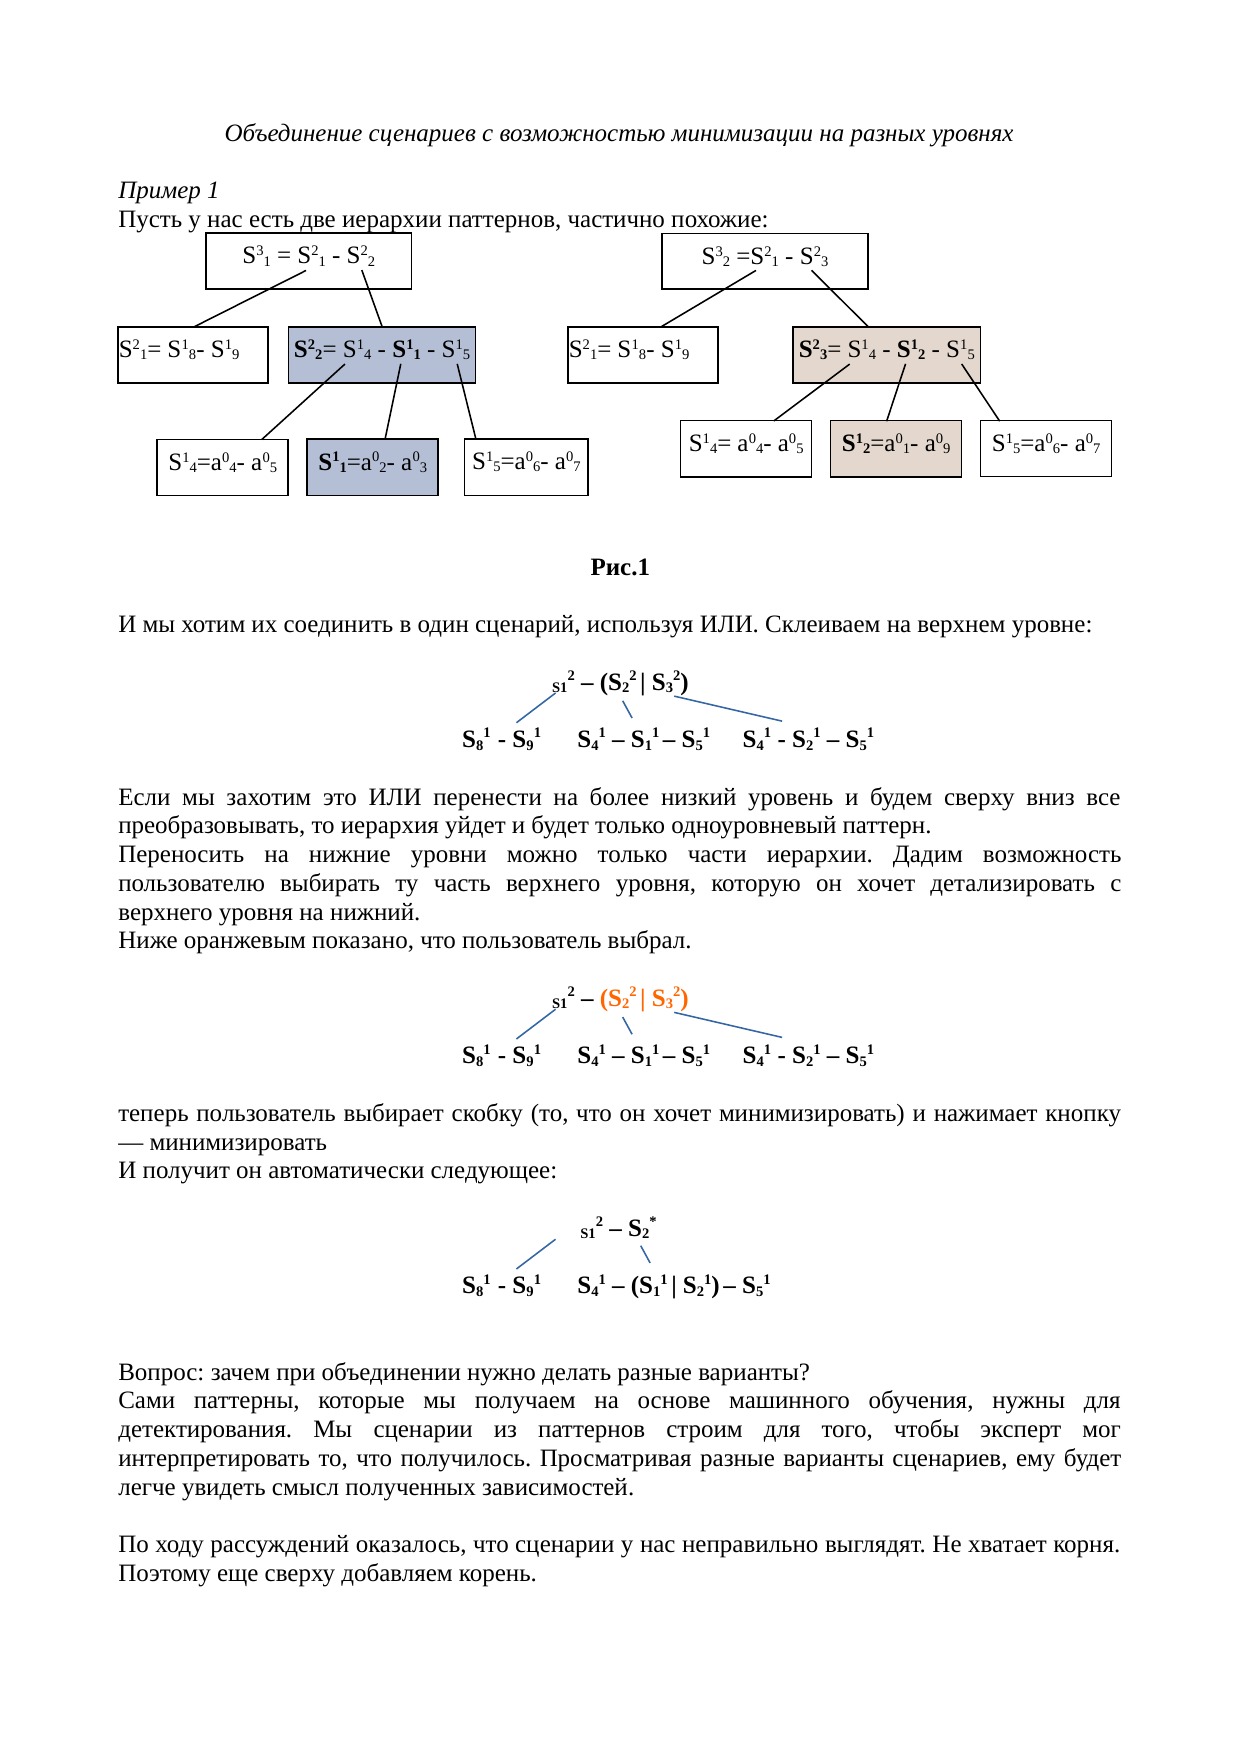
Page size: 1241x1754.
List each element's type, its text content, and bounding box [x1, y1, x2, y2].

text Если мы захотим это ИЛИ перенести на более низкий уровень и будем сверху вниз все преобразовывать, то иерархия уйдет и будет только одноуровневый паттерн. [118, 782, 1122, 839]
text И получит он автоматически следующее: [118, 1156, 1122, 1184]
text Переносить на нижние уровни можно только части иерархии. Дадим возможность пользователю выбирать ту часть верхнего уровня, которую он хочет детализировать с верхнего уровня на нижний. [118, 839, 1122, 926]
text S12 – (S22 | S32) [118, 667, 1122, 696]
text Ниже оранжевым показано, что пользователь выбрал. [118, 926, 1122, 954]
text S81 - S91 S41 – S11 – S51 S41 - S21 – S51 [118, 724, 1122, 753]
text Пример 1 [118, 176, 1122, 204]
text S81 - S91 S41 – S11 – S51 S41 - S21 – S51 [118, 1041, 1122, 1069]
text И мы хотим их соединить в один сценарий, используя ИЛИ. Склеиваем на верхнем уровне: [118, 609, 1122, 638]
text S12 – (S22 | S32) [118, 983, 1122, 1012]
text S12 – S2* [118, 1213, 1122, 1242]
text Вопрос: зачем при объединении нужно делать разные варианты? [118, 1357, 1122, 1386]
text Пусть у нас есть две иерархии паттернов, частично похожие: [118, 204, 1122, 233]
text теперь пользователь выбирает скобку (то, что он хочет минимизировать) и нажимает кнопку — минимизировать [118, 1098, 1122, 1156]
text По ходу рассуждений оказалось, что сценарии у нас неправильно выглядят. Не хватает корня. Поэтому еще сверху добавляем корень. [118, 1529, 1122, 1587]
text Рис.1 [118, 552, 1122, 581]
text Сами паттерны, которые мы получаем на основе машинного обучения, нужны для детектирования. Мы сценарии из паттернов строим для того, чтобы эксперт мог интерпретировать то, что получилось. Просматривая разные варианты сценариев, ему будет легче увидеть смысл полученных зависимостей. [118, 1386, 1122, 1501]
text Объединение сценариев с возможностью минимизации на разных уровнях [118, 118, 1122, 147]
text S81 - S91 S41 – (S11 | S21) – S51 [118, 1271, 1122, 1299]
